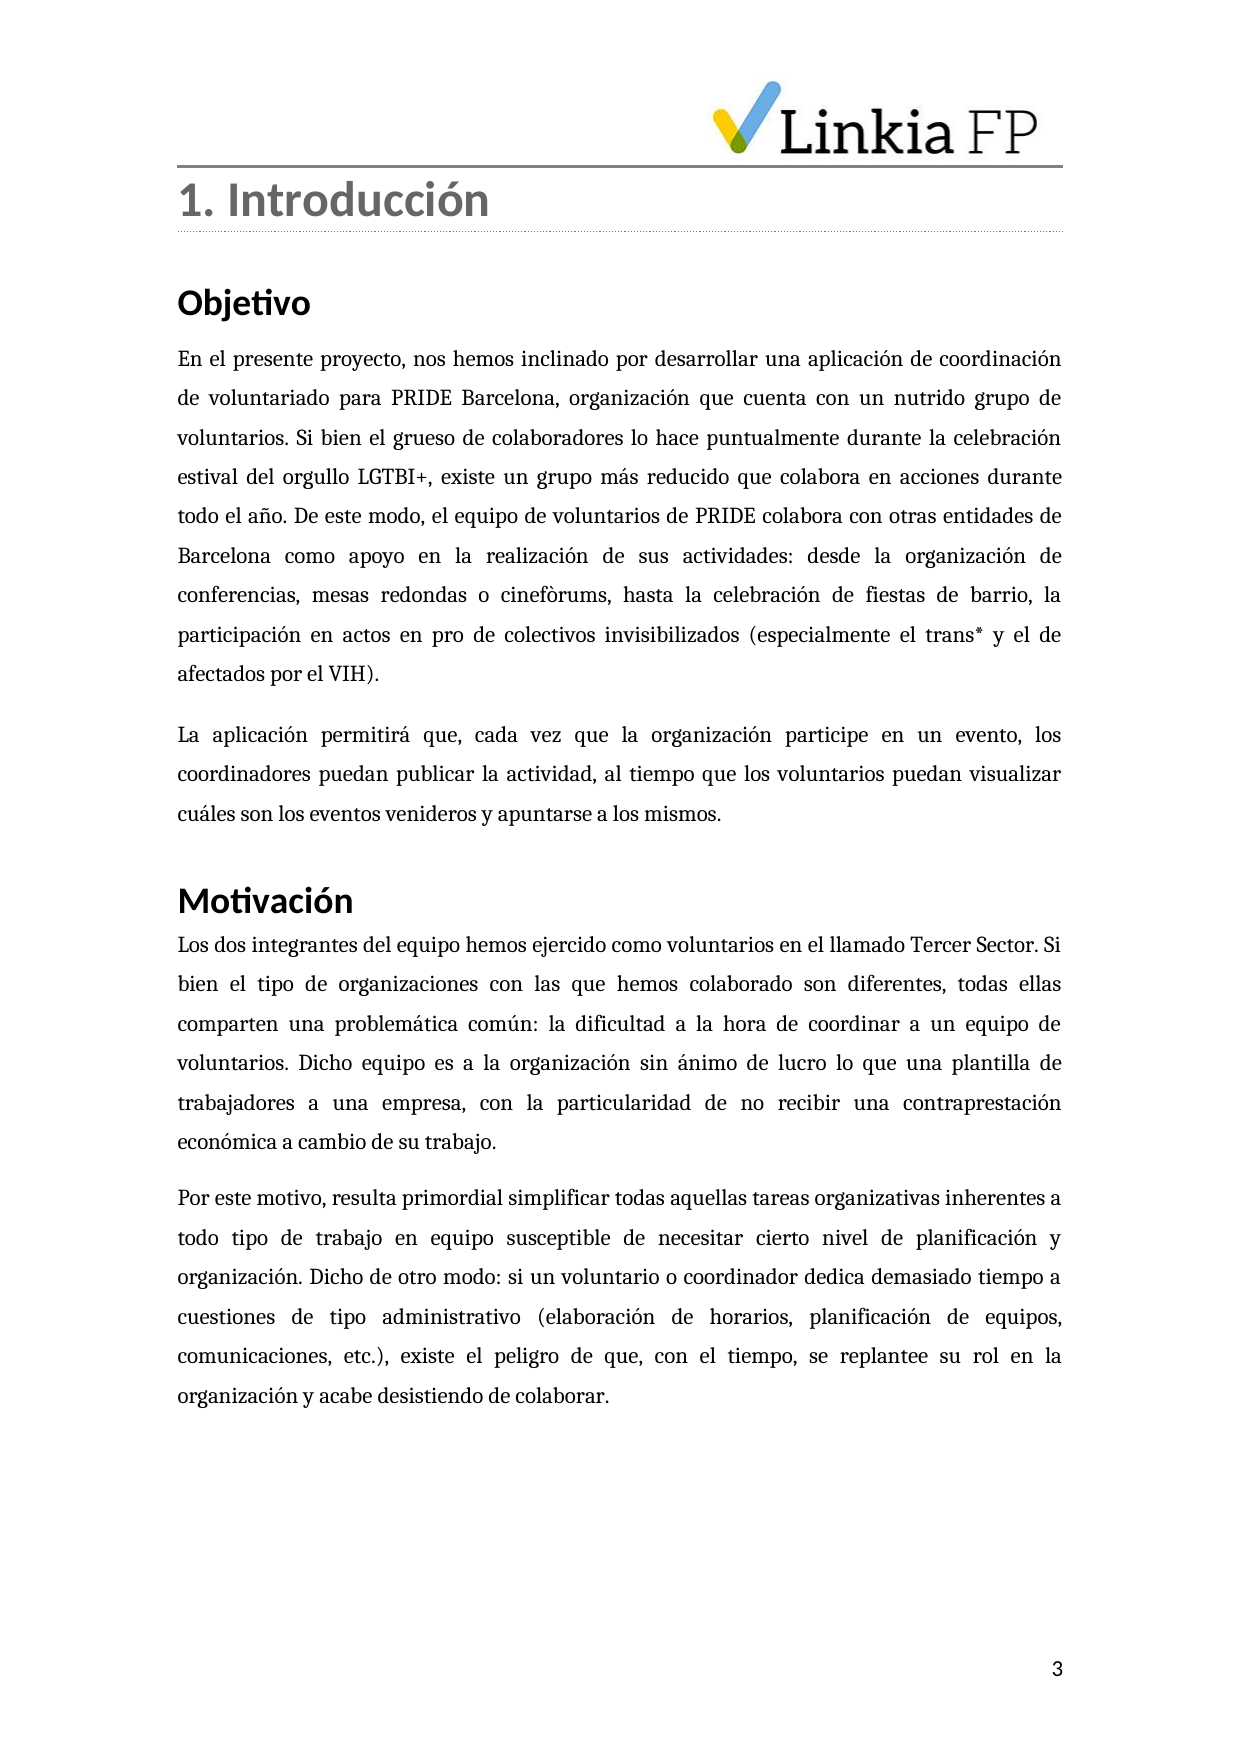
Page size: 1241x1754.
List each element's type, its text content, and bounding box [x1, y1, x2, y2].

text Los dos integrantes del equipo hemos ejercido como voluntarios en el llamado Tercer Sector. Si bien el tipo de organizaciones con las que hemos colaborado son diferentes, todas ellas comparten una problemática común: la dificultad a la hora de coordinar a un equipo de voluntarios. Dicho equipo es a la organización sin ánimo de lucro lo que una plantilla de trabajadores a una empresa, con la particularidad de no recibir una contraprestación económica a cambio de su trabajo. [177, 932, 1063, 1155]
text En el presente proyecto, nos hemos inclinado por desarrollar una aplicación de coordinación de voluntariado para PRIDE Barcelona, organización que cuenta con un nutrido grupo de voluntarios. Si bien el grueso de colaboradores lo hace puntualmente durante la celebración estival del orgullo LGTBI+, existe un grupo más reducido que colabora en acciones durante todo el año. De este modo, el equipo de voluntarios de PRIDE colabora con otras entidades de Barcelona como apoyo en la realización de sus actividades: desde la organización de conferencias, mesas redondas o cinefòrums, hasta la celebración de fiestas de barrio, la participación en actos en pro de colectivos invisibilizados (especialmente el trans* y el de afectados por el VIH). [177, 345, 1063, 688]
subtitle Motivación [177, 877, 1063, 923]
text Por este motivo, resulta primordial simplificar todas aquellas tareas organizativas inherentes a todo tipo de trabajo en equipo susceptible de necesitar cierto nivel de planificación y organización. Dicho de otro modo: si un voluntario o coordinador dedica demasiado tiempo a cuestiones de tipo administrativo (elaboración de horarios, planificación de equipos, comunicaciones, etc.), existe el peligro de que, con el tiempo, se replantee su rol en la organización y acabe desistiendo de colaborar. [177, 1185, 1063, 1409]
subtitle Objetivo [177, 279, 1063, 324]
subtitle 1. Introducción [177, 168, 1063, 232]
text La aplicación permitirá que, cada vez que la organización participe en un evento, los coordinadores puedan publicar la actividad, al tiempo que los voluntarios puedan visualizar cuáles son los eventos venideros y apuntarse a los mismos. [177, 722, 1063, 827]
